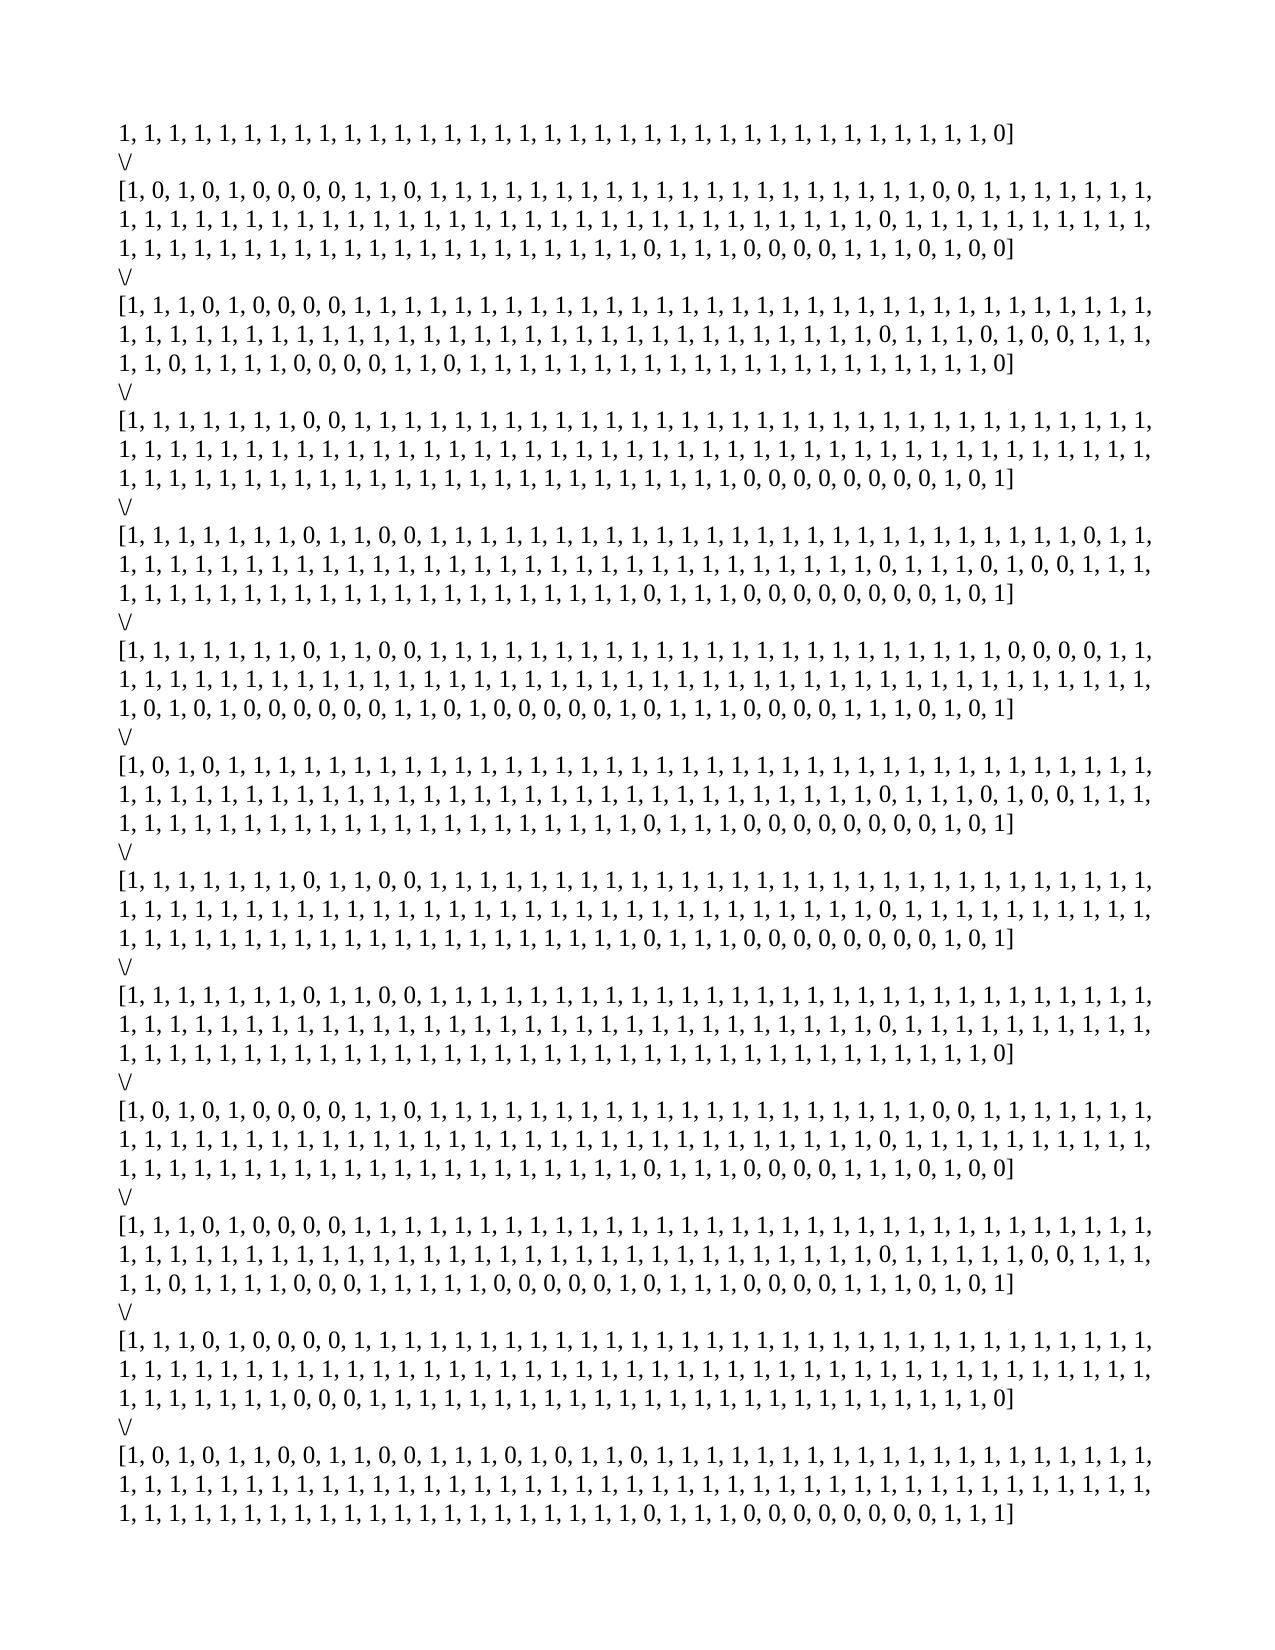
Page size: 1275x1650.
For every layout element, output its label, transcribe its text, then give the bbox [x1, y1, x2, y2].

text [1, 1, 1, 1, 1, 1, 1, 0, 1, 1, 0, 0, 1, 1, 1, 1, 1, 1, 1, 1, 1, 1, 1, 1, 1, 1, 1, 1, 1, 1, 1, 1, 1, 1, 1, 1, 1, 1, 1, 1, 1, 1, 1, 1, 1, 1, 1, 1, 1, 1, 1, 1, 1, 1, 1, 1, 1, 1, 1, 1, 1, 1, 1, 1, 1, 1, 1, 1, 1, 1, 1, 0, 1, 1, 1, 1, 1, 1, 1, 1, 1, 1, 1, 1, 1, 1, 1, 1, 1, 1, 1, 1, 1, 1, 1, 1, 1, 1, 1, 1, 1, 1, 1, 0, 1, 1, 1, 0, 0, 0, 0, 0, 0, 0, 0, 1, 0, 1] [118, 866, 1157, 952]
text \/ [118, 262, 1157, 291]
text \/ [118, 492, 1157, 521]
text \/ [118, 147, 1157, 176]
text \/ [118, 1067, 1157, 1096]
text \/ [118, 1182, 1157, 1211]
text [1, 1, 1, 1, 1, 1, 1, 0, 1, 1, 0, 0, 1, 1, 1, 1, 1, 1, 1, 1, 1, 1, 1, 1, 1, 1, 1, 1, 1, 1, 1, 1, 1, 1, 1, 0, 0, 0, 0, 1, 1, 1, 1, 1, 1, 1, 1, 1, 1, 1, 1, 1, 1, 1, 1, 1, 1, 1, 1, 1, 1, 1, 1, 1, 1, 1, 1, 1, 1, 1, 1, 1, 1, 1, 1, 1, 1, 1, 1, 1, 1, 1, 1, 0, 1, 0, 1, 0, 0, 0, 0, 0, 0, 1, 1, 0, 1, 0, 0, 0, 0, 0, 1, 0, 1, 1, 1, 0, 0, 0, 0, 1, 1, 1, 0, 1, 0, 1] [118, 636, 1157, 722]
text \/ [118, 607, 1157, 636]
text [1, 1, 1, 0, 1, 0, 0, 0, 0, 1, 1, 1, 1, 1, 1, 1, 1, 1, 1, 1, 1, 1, 1, 1, 1, 1, 1, 1, 1, 1, 1, 1, 1, 1, 1, 1, 1, 1, 1, 1, 1, 1, 1, 1, 1, 1, 1, 1, 1, 1, 1, 1, 1, 1, 1, 1, 1, 1, 1, 1, 1, 1, 1, 1, 1, 1, 1, 1, 1, 1, 1, 0, 1, 1, 1, 1, 1, 0, 0, 1, 1, 1, 1, 1, 0, 1, 1, 1, 1, 0, 0, 0, 1, 1, 1, 1, 1, 0, 0, 0, 0, 0, 1, 0, 1, 1, 1, 0, 0, 0, 0, 1, 1, 1, 0, 1, 0, 1] [118, 1211, 1157, 1297]
text [1, 0, 1, 0, 1, 1, 0, 0, 1, 1, 0, 0, 1, 1, 1, 0, 1, 0, 1, 1, 0, 1, 1, 1, 1, 1, 1, 1, 1, 1, 1, 1, 1, 1, 1, 1, 1, 1, 1, 1, 1, 1, 1, 1, 1, 1, 1, 1, 1, 1, 1, 1, 1, 1, 1, 1, 1, 1, 1, 1, 1, 1, 1, 1, 1, 1, 1, 1, 1, 1, 1, 1, 1, 1, 1, 1, 1, 1, 1, 1, 1, 1, 1, 1, 1, 1, 1, 1, 1, 1, 1, 1, 1, 1, 1, 1, 1, 1, 1, 1, 1, 1, 1, 0, 1, 1, 1, 0, 0, 0, 0, 0, 0, 0, 0, 1, 1, 1] [118, 1441, 1157, 1527]
text [1, 0, 1, 0, 1, 0, 0, 0, 0, 1, 1, 0, 1, 1, 1, 1, 1, 1, 1, 1, 1, 1, 1, 1, 1, 1, 1, 1, 1, 1, 1, 1, 0, 0, 1, 1, 1, 1, 1, 1, 1, 1, 1, 1, 1, 1, 1, 1, 1, 1, 1, 1, 1, 1, 1, 1, 1, 1, 1, 1, 1, 1, 1, 1, 1, 1, 1, 1, 1, 1, 1, 0, 1, 1, 1, 1, 1, 1, 1, 1, 1, 1, 1, 1, 1, 1, 1, 1, 1, 1, 1, 1, 1, 1, 1, 1, 1, 1, 1, 1, 1, 1, 1, 0, 1, 1, 1, 0, 0, 0, 0, 1, 1, 1, 0, 1, 0, 0] [118, 176, 1157, 262]
text \/ [118, 377, 1157, 406]
text [1, 1, 1, 0, 1, 0, 0, 0, 0, 1, 1, 1, 1, 1, 1, 1, 1, 1, 1, 1, 1, 1, 1, 1, 1, 1, 1, 1, 1, 1, 1, 1, 1, 1, 1, 1, 1, 1, 1, 1, 1, 1, 1, 1, 1, 1, 1, 1, 1, 1, 1, 1, 1, 1, 1, 1, 1, 1, 1, 1, 1, 1, 1, 1, 1, 1, 1, 1, 1, 1, 1, 0, 1, 1, 1, 0, 1, 0, 0, 1, 1, 1, 1, 1, 0, 1, 1, 1, 1, 0, 0, 0, 0, 1, 1, 0, 1, 1, 1, 1, 1, 1, 1, 1, 1, 1, 1, 1, 1, 1, 1, 1, 1, 1, 1, 1, 1, 0] [118, 291, 1157, 377]
text [1, 1, 1, 1, 1, 1, 1, 0, 0, 1, 1, 1, 1, 1, 1, 1, 1, 1, 1, 1, 1, 1, 1, 1, 1, 1, 1, 1, 1, 1, 1, 1, 1, 1, 1, 1, 1, 1, 1, 1, 1, 1, 1, 1, 1, 1, 1, 1, 1, 1, 1, 1, 1, 1, 1, 1, 1, 1, 1, 1, 1, 1, 1, 1, 1, 1, 1, 1, 1, 1, 1, 1, 1, 1, 1, 1, 1, 1, 1, 1, 1, 1, 1, 1, 1, 1, 1, 1, 1, 1, 1, 1, 1, 1, 1, 1, 1, 1, 1, 1, 1, 1, 1, 1, 1, 1, 1, 0, 0, 0, 0, 0, 0, 0, 0, 1, 0, 1] [118, 406, 1157, 492]
text [1, 1, 1, 1, 1, 1, 1, 0, 1, 1, 0, 0, 1, 1, 1, 1, 1, 1, 1, 1, 1, 1, 1, 1, 1, 1, 1, 1, 1, 1, 1, 1, 1, 1, 1, 1, 1, 1, 0, 1, 1, 1, 1, 1, 1, 1, 1, 1, 1, 1, 1, 1, 1, 1, 1, 1, 1, 1, 1, 1, 1, 1, 1, 1, 1, 1, 1, 1, 1, 1, 1, 0, 1, 1, 1, 0, 1, 0, 0, 1, 1, 1, 1, 1, 1, 1, 1, 1, 1, 1, 1, 1, 1, 1, 1, 1, 1, 1, 1, 1, 1, 1, 1, 0, 1, 1, 1, 0, 0, 0, 0, 0, 0, 0, 0, 1, 0, 1] [118, 521, 1157, 607]
text [1, 0, 1, 0, 1, 1, 1, 1, 1, 1, 1, 1, 1, 1, 1, 1, 1, 1, 1, 1, 1, 1, 1, 1, 1, 1, 1, 1, 1, 1, 1, 1, 1, 1, 1, 1, 1, 1, 1, 1, 1, 1, 1, 1, 1, 1, 1, 1, 1, 1, 1, 1, 1, 1, 1, 1, 1, 1, 1, 1, 1, 1, 1, 1, 1, 1, 1, 1, 1, 1, 1, 0, 1, 1, 1, 0, 1, 0, 0, 1, 1, 1, 1, 1, 1, 1, 1, 1, 1, 1, 1, 1, 1, 1, 1, 1, 1, 1, 1, 1, 1, 1, 1, 0, 1, 1, 1, 0, 0, 0, 0, 0, 0, 0, 0, 1, 0, 1] [118, 751, 1157, 837]
text [1, 0, 1, 0, 1, 0, 0, 0, 0, 1, 1, 0, 1, 1, 1, 1, 1, 1, 1, 1, 1, 1, 1, 1, 1, 1, 1, 1, 1, 1, 1, 1, 0, 0, 1, 1, 1, 1, 1, 1, 1, 1, 1, 1, 1, 1, 1, 1, 1, 1, 1, 1, 1, 1, 1, 1, 1, 1, 1, 1, 1, 1, 1, 1, 1, 1, 1, 1, 1, 1, 1, 0, 1, 1, 1, 1, 1, 1, 1, 1, 1, 1, 1, 1, 1, 1, 1, 1, 1, 1, 1, 1, 1, 1, 1, 1, 1, 1, 1, 1, 1, 1, 1, 0, 1, 1, 1, 0, 0, 0, 0, 1, 1, 1, 0, 1, 0, 0] [118, 1096, 1157, 1182]
text [1, 1, 1, 0, 1, 0, 0, 0, 0, 1, 1, 1, 1, 1, 1, 1, 1, 1, 1, 1, 1, 1, 1, 1, 1, 1, 1, 1, 1, 1, 1, 1, 1, 1, 1, 1, 1, 1, 1, 1, 1, 1, 1, 1, 1, 1, 1, 1, 1, 1, 1, 1, 1, 1, 1, 1, 1, 1, 1, 1, 1, 1, 1, 1, 1, 1, 1, 1, 1, 1, 1, 1, 1, 1, 1, 1, 1, 1, 1, 1, 1, 1, 1, 1, 1, 1, 1, 1, 1, 0, 0, 0, 1, 1, 1, 1, 1, 1, 1, 1, 1, 1, 1, 1, 1, 1, 1, 1, 1, 1, 1, 1, 1, 1, 1, 1, 1, 0] [118, 1326, 1157, 1412]
text \/ [118, 722, 1157, 751]
text 1, 1, 1, 1, 1, 1, 1, 1, 1, 1, 1, 1, 1, 1, 1, 1, 1, 1, 1, 1, 1, 1, 1, 1, 1, 1, 1, 1, 1, 1, 1, 1, 1, 1, 1, 0] [118, 118, 1157, 147]
text \/ [118, 1297, 1157, 1326]
text \/ [118, 1412, 1157, 1441]
text \/ [118, 837, 1157, 866]
text [1, 1, 1, 1, 1, 1, 1, 0, 1, 1, 0, 0, 1, 1, 1, 1, 1, 1, 1, 1, 1, 1, 1, 1, 1, 1, 1, 1, 1, 1, 1, 1, 1, 1, 1, 1, 1, 1, 1, 1, 1, 1, 1, 1, 1, 1, 1, 1, 1, 1, 1, 1, 1, 1, 1, 1, 1, 1, 1, 1, 1, 1, 1, 1, 1, 1, 1, 1, 1, 1, 1, 0, 1, 1, 1, 1, 1, 1, 1, 1, 1, 1, 1, 1, 1, 1, 1, 1, 1, 1, 1, 1, 1, 1, 1, 1, 1, 1, 1, 1, 1, 1, 1, 1, 1, 1, 1, 1, 1, 1, 1, 1, 1, 1, 1, 1, 1, 0] [118, 981, 1157, 1067]
text \/ [118, 952, 1157, 981]
